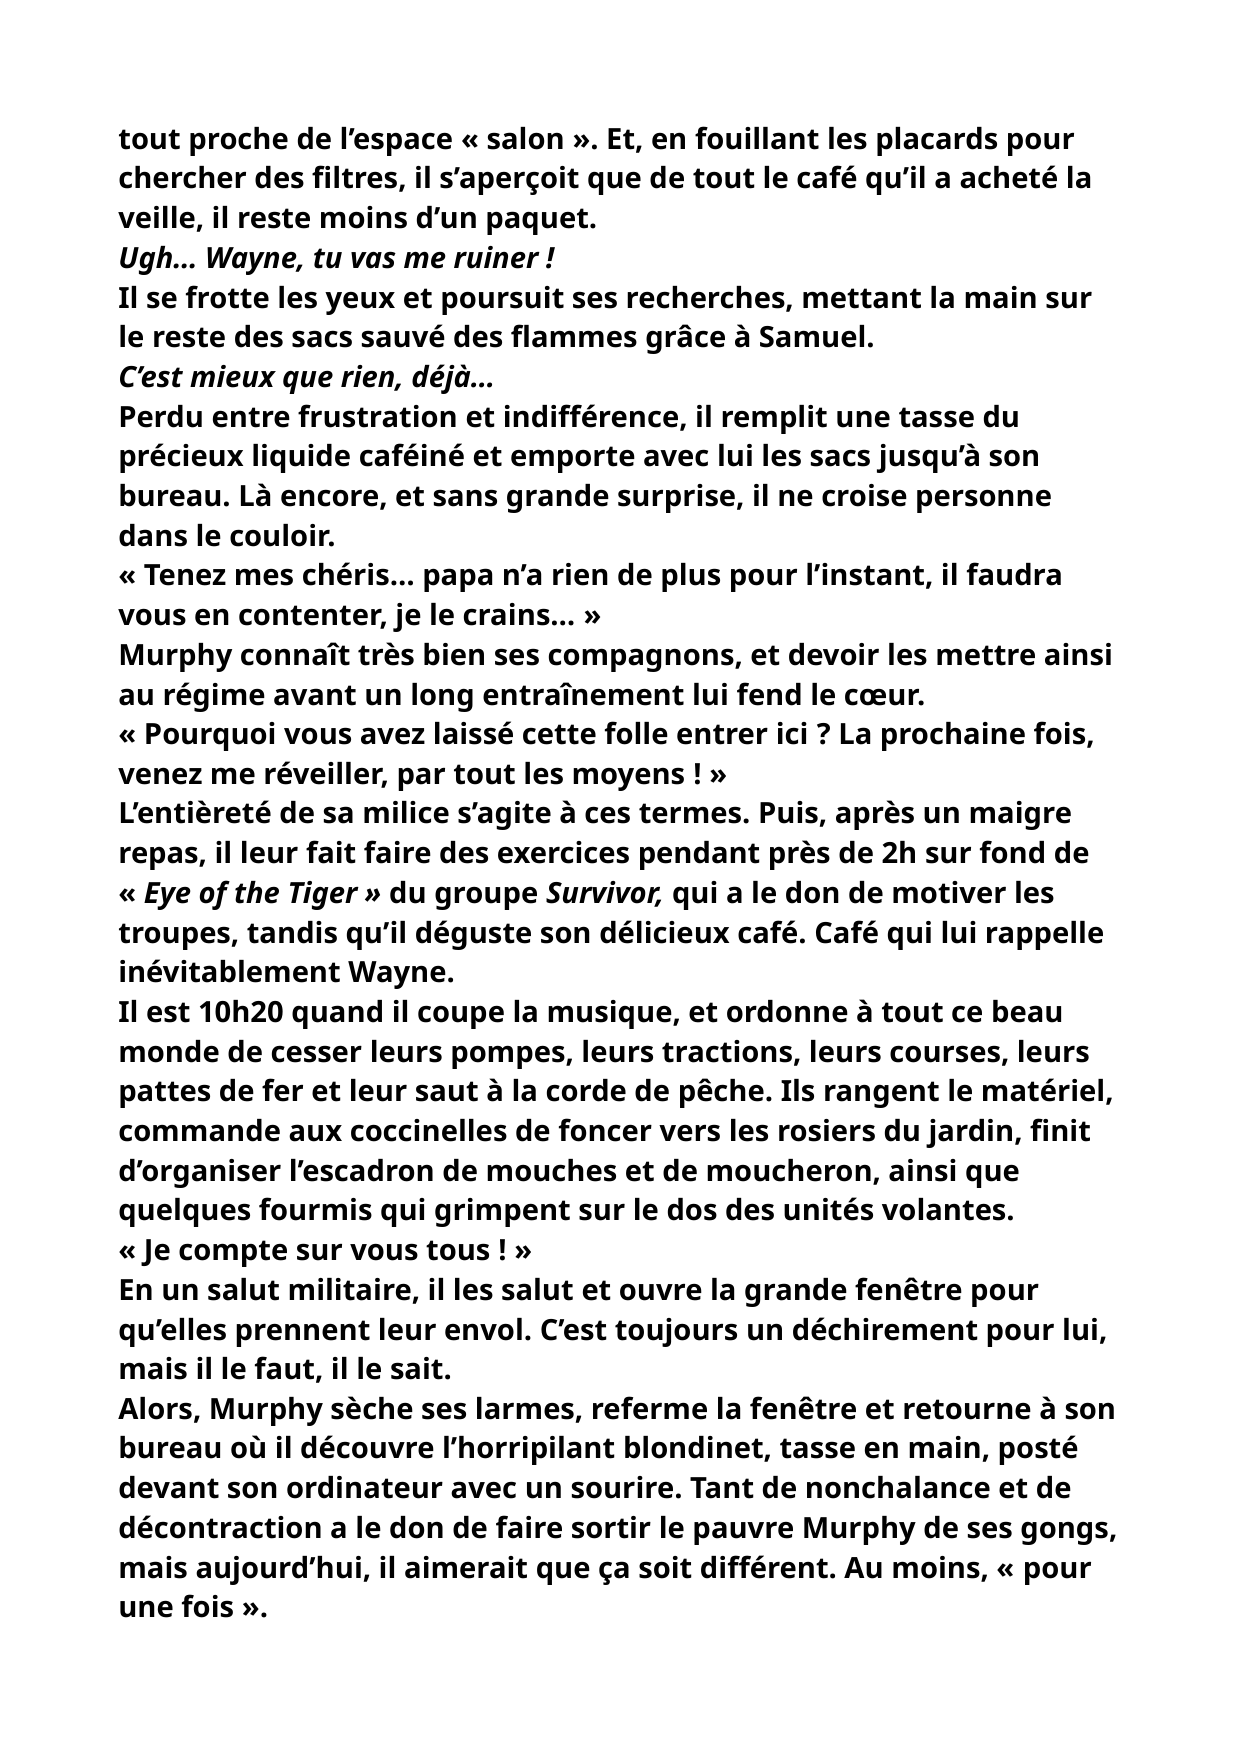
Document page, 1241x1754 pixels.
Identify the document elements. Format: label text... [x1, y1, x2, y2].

text Ugh… Wayne, tu vas me ruiner ! [118, 237, 1122, 277]
text « Je compte sur vous tous ! » [118, 1229, 1122, 1269]
text Alors, Murphy sèche ses larmes, referme la fenêtre et retourne à son bureau où il découvre l’horripilant blondinet, tasse en main, posté devant son ordinateur avec un sourire. Tant de nonchalance et de décontraction a le don de faire sortir le pauvre Murphy de ses gongs, mais aujourd’hui, il aimerait que ça soit différent. Au moins, « pour une fois ». [118, 1388, 1122, 1626]
text En un salut militaire, il les salut et ouvre la grande fenêtre pour qu’elles prennent leur envol. C’est toujours un déchirement pour lui, mais il le faut, il le sait. [118, 1269, 1122, 1388]
text tout proche de l’espace « salon ». Et, en fouillant les placards pour chercher des filtres, il s’aperçoit que de tout le café qu’il a acheté la veille, il reste moins d’un paquet. [118, 118, 1122, 237]
text Il est 10h20 quand il coupe la musique, et ordonne à tout ce beau monde de cesser leurs pompes, leurs tractions, leurs courses, leurs pattes de fer et leur saut à la corde de pêche. Ils rangent le matériel, commande aux coccinelles de foncer vers les rosiers du jardin, finit d’organiser l’escadron de mouches et de moucheron, ainsi que quelques fourmis qui grimpent sur le dos des unités volantes. [118, 991, 1122, 1229]
text Murphy connaît très bien ses compagnons, et devoir les mettre ainsi au régime avant un long entraînement lui fend le cœur. [118, 634, 1122, 713]
text Perdu entre frustration et indifférence, il remplit une tasse du précieux liquide caféiné et emporte avec lui les sacs jusqu’à son bureau. Là encore, et sans grande surprise, il ne croise personne dans le couloir. « Tenez mes chéris… papa n’a rien de plus pour l’instant, il faudra vous en contenter, je le crains… » [118, 396, 1122, 634]
text C’est mieux que rien, déjà… [118, 356, 1122, 396]
text L’entièreté de sa milice s’agite à ces termes. Puis, après un maigre repas, il leur fait faire des exercices pendant près de 2h sur fond de « Eye of the Tiger » du groupe Survivor, qui a le don de motiver les troupes, tandis qu’il déguste son délicieux café. Café qui lui rappelle inévitablement Wayne. [118, 793, 1122, 991]
text Il se frotte les yeux et poursuit ses recherches, mettant la main sur le reste des sacs sauvé des flammes grâce à Samuel. [118, 277, 1122, 356]
text « Pourquoi vous avez laissé cette folle entrer ici ? La prochaine fois, venez me réveiller, par tout les moyens ! » [118, 713, 1122, 793]
